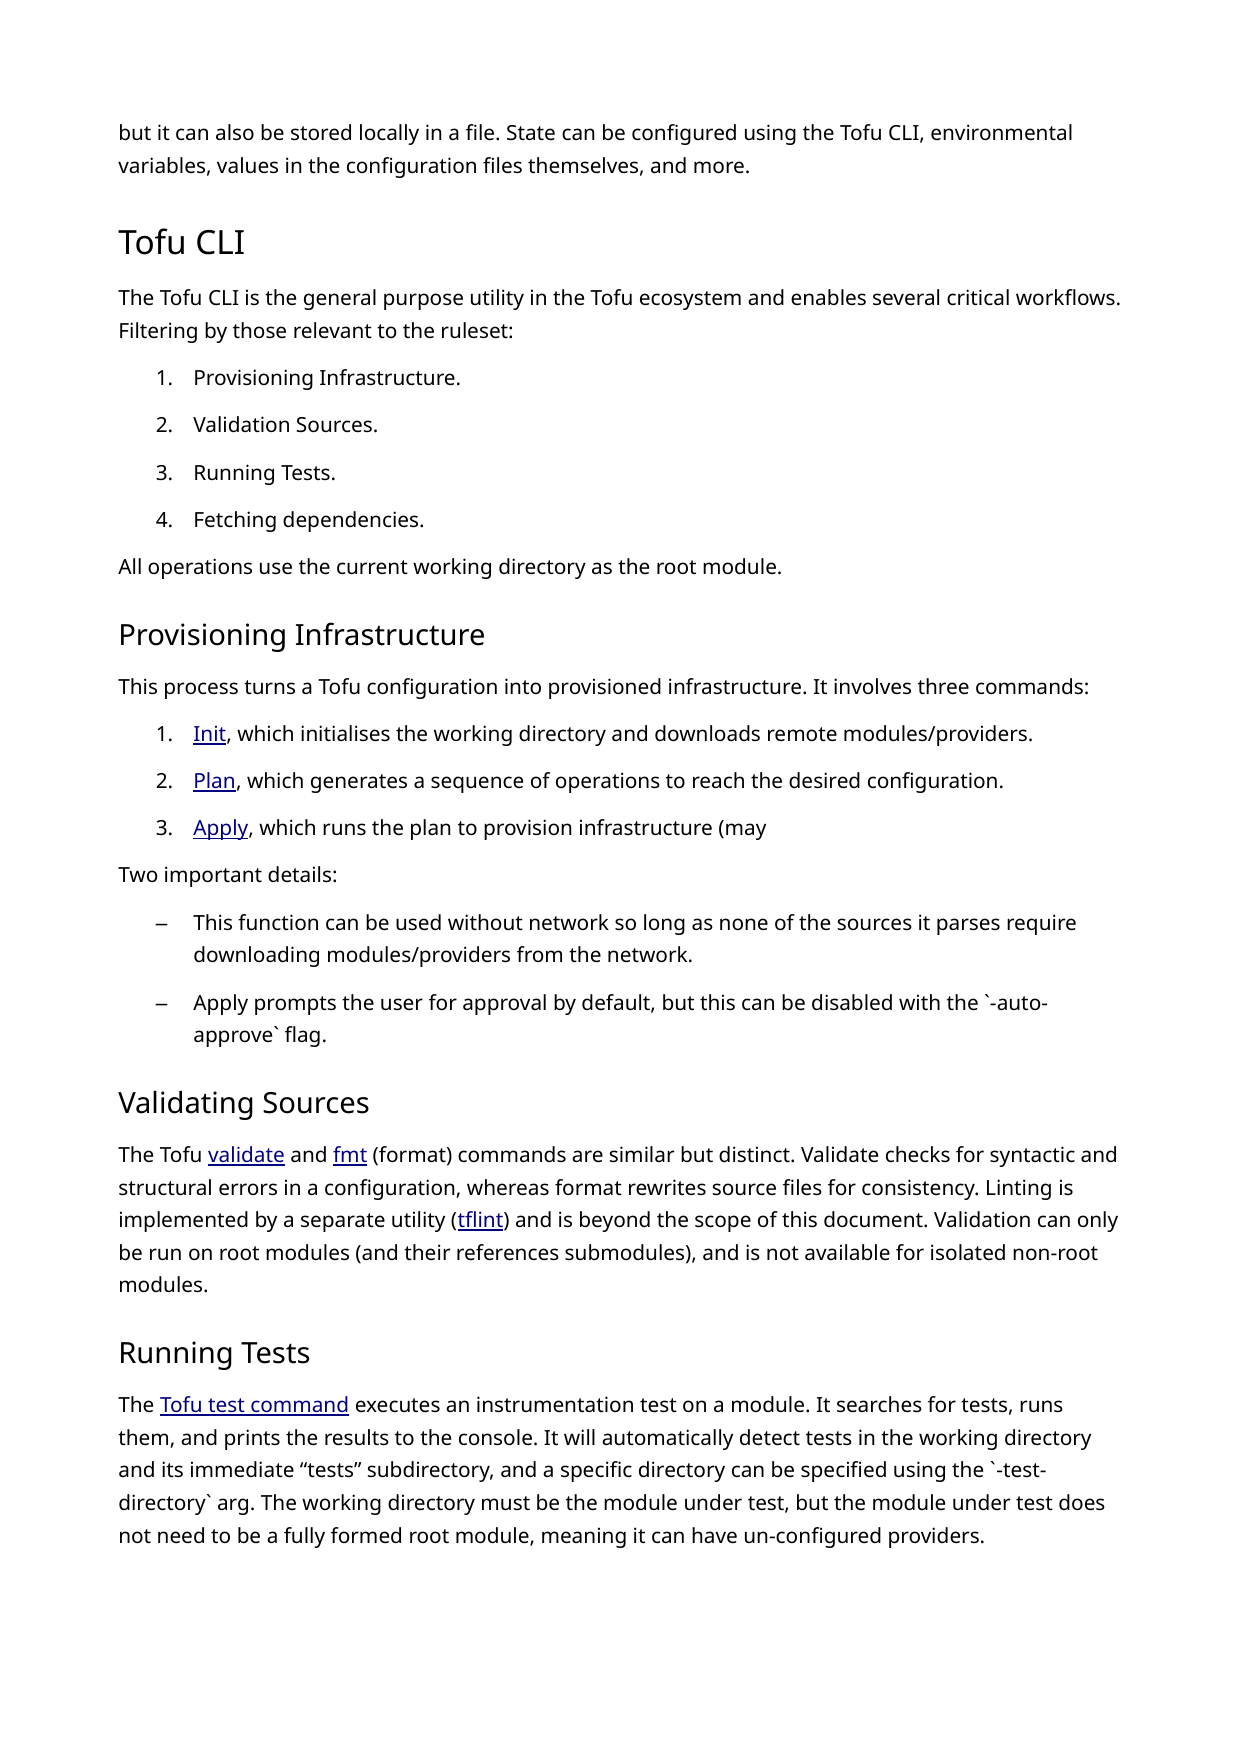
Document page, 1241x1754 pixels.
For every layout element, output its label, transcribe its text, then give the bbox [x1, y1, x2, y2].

subtitle Validating Sources [118, 1082, 1122, 1122]
subtitle Tofu CLI [118, 219, 1122, 264]
list Running Tests. [156, 458, 1122, 486]
list Provisioning Infrastructure. [156, 363, 1122, 392]
subtitle Provisioning Infrastructure [118, 614, 1122, 653]
text The Tofu test command executes an instrumentation test on a module. It searches for tests, runs them, and prints the results to the console. It will automatically detect tests in the working directory and its immediate “tests” subdirectory, and a specific directory can be specified using the `-test-directory` arg. The working directory must be the module under test, but the module under test does not need to be a fully formed root module, meaning it can have un-configured providers. [118, 1390, 1122, 1549]
list Plan, which generates a sequence of operations to reach the desired configuration. [156, 766, 1122, 795]
list Init, which initialises the working directory and downloads remote modules/providers. [156, 719, 1122, 747]
text The Tofu validate and fmt (format) commands are similar but distinct. Validate checks for syntactic and structural errors in a configuration, whereas format rewrites source files for consistency. Linting is implemented by a separate utility (tflint) and is beyond the scope of this document. Validation can only be run on root modules (and their references submodules), and is not available for isolated non-root modules. [118, 1140, 1122, 1299]
text This process turns a Tofu configuration into provisioned infrastructure. It involves three commands: [118, 672, 1122, 700]
list Apply prompts the user for approval by default, but this can be disabled with the `-auto-approve` flag. [156, 988, 1122, 1049]
list This function can be used without network so long as none of the sources it parses require downloading modules/providers from the network. [156, 908, 1122, 969]
text but it can also be stored locally in a file. State can be configured using the Tofu CLI, environmental variables, values in the configuration files themselves, and more. [118, 118, 1122, 179]
subtitle Running Tests [118, 1332, 1122, 1372]
text The Tofu CLI is the general purpose utility in the Tofu ecosystem and enables several critical workflows. Filtering by those relevant to the ruleset: [118, 283, 1122, 344]
text All operations use the current working directory as the root module. [118, 552, 1122, 580]
list Apply, which runs the plan to provision infrastructure (may [156, 813, 1122, 842]
list Fetching dependencies. [156, 505, 1122, 533]
text Two important details: [118, 861, 1122, 889]
list Validation Sources. [156, 410, 1122, 439]
